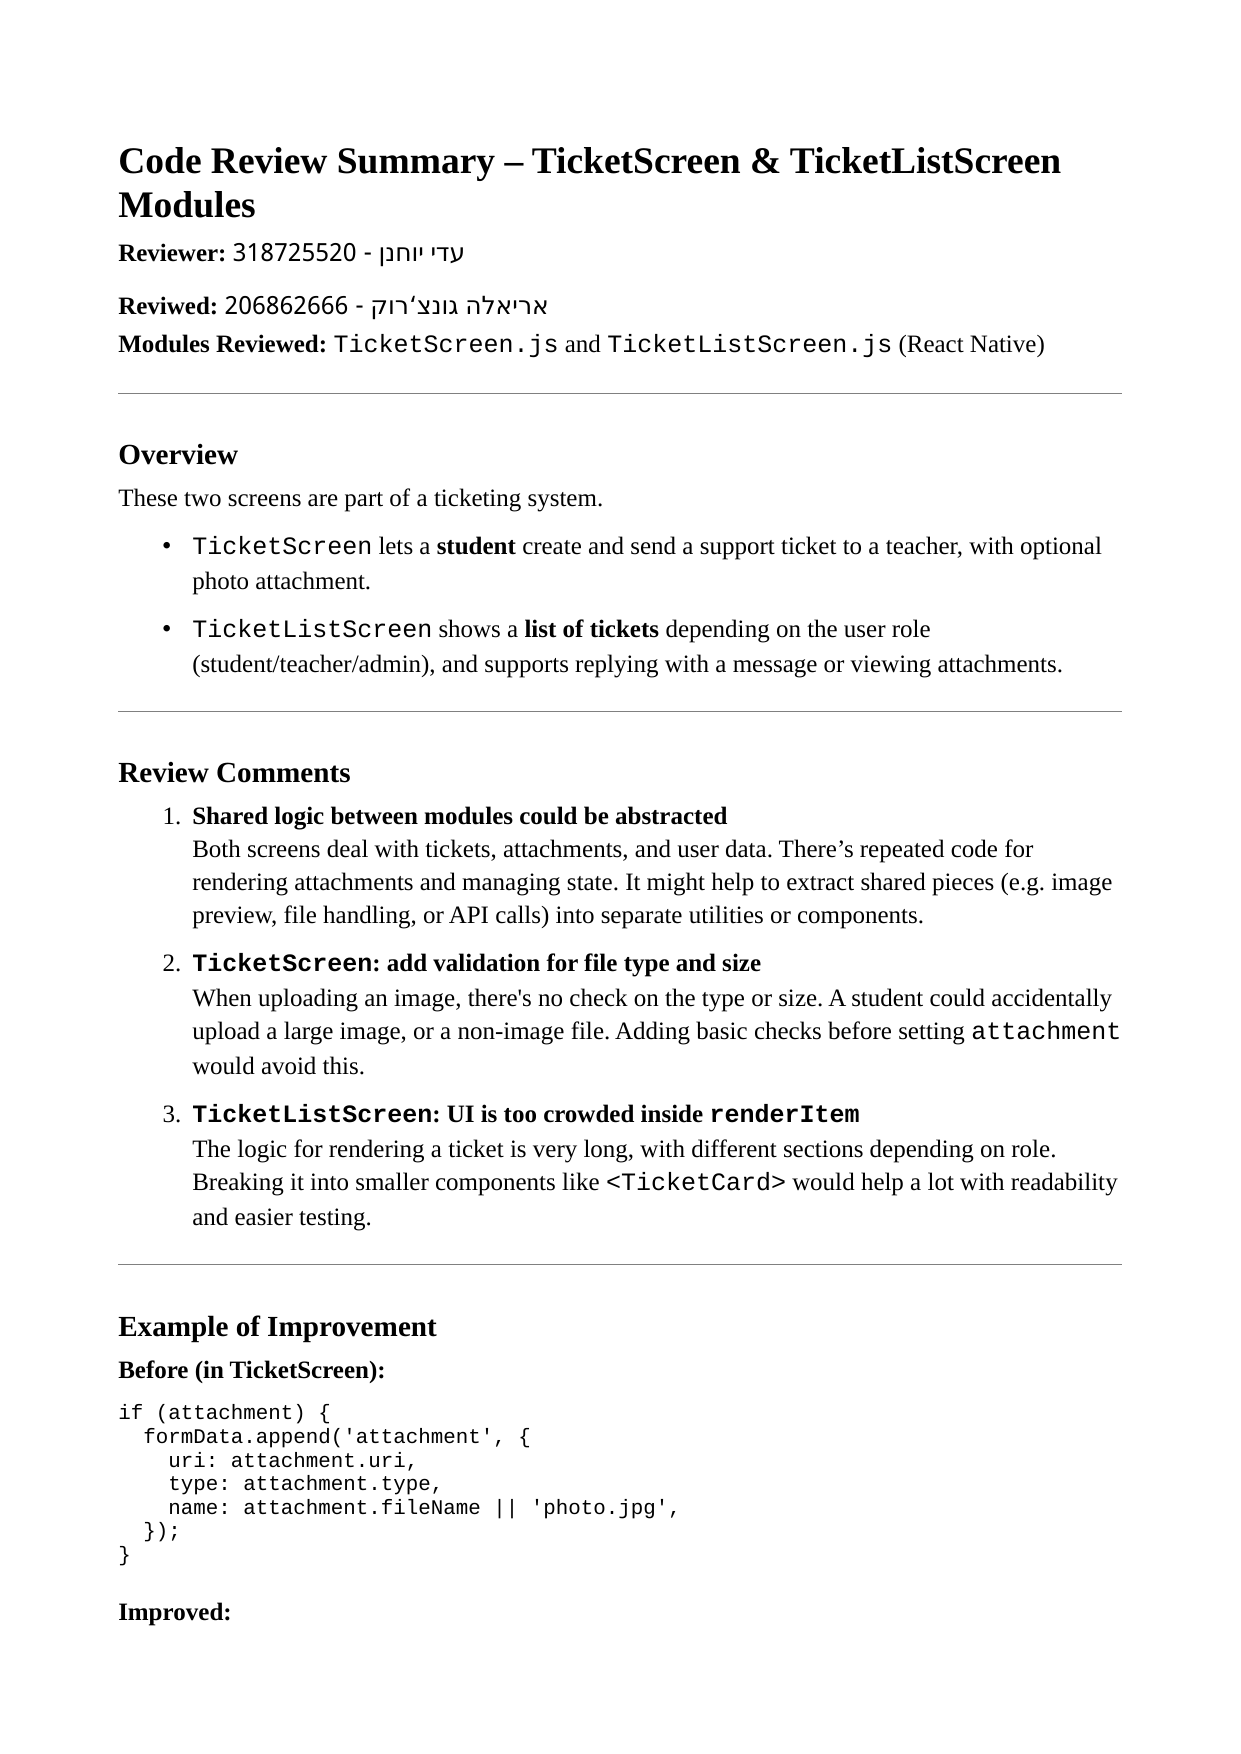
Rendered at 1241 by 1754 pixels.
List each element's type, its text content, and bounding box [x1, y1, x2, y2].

text if (attachment) { [118, 1402, 1122, 1426]
list TicketScreen: add validation for file type and size When uploading an image, there's no check on the type or size. A student could accidentally upload a large image, or a non-image file. Adding basic checks before setting attachment would avoid this. [162, 948, 1122, 1080]
text type: attachment.type, [118, 1473, 1122, 1497]
text } [118, 1544, 1122, 1568]
subtitle Code Review Summary – TicketScreen & TicketListScreen Modules [118, 139, 1122, 225]
list TicketScreen lets a student create and send a support ticket to a teacher, with optional photo attachment. [162, 531, 1122, 595]
list TicketListScreen shows a list of tickets depending on the user role (student/teacher/admin), and supports replying with a message or viewing attachments. [162, 614, 1122, 678]
text Improved: [118, 1597, 1122, 1626]
text Reviwed: אריאלה גונצ‘רוק - 206862666 Modules Reviewed: TicketScreen.js and TicketListScreen.js (React Native) [118, 291, 1122, 359]
list TicketListScreen: UI is too crowded inside renderItem The logic for rendering a ticket is very long, with different sections depending on role. Breaking it into smaller components like <TicketCard> would help a lot with readability and easier testing. [162, 1099, 1122, 1231]
list Shared logic between modules could be abstracted Both screens deal with tickets, attachments, and user data. There’s repeated code for rendering attachments and managing state. It might help to extract shared pieces (e.g. image preview, file handling, or API calls) into separate utilities or components. [162, 801, 1122, 929]
text These two screens are part of a ticketing system. [118, 483, 1122, 512]
text Reviewer: עדי יוחנן - 318725520 [118, 238, 1122, 271]
text }); [118, 1521, 1122, 1544]
text formData.append('attachment', { [118, 1426, 1122, 1449]
subtitle Overview [118, 437, 1122, 471]
text Before (in TicketScreen): [118, 1355, 1122, 1383]
subtitle Example of Improvement [118, 1309, 1122, 1342]
text uri: attachment.uri, [118, 1449, 1122, 1473]
text name: attachment.fileName || 'photo.jpg', [118, 1497, 1122, 1521]
subtitle Review Comments [118, 755, 1122, 789]
